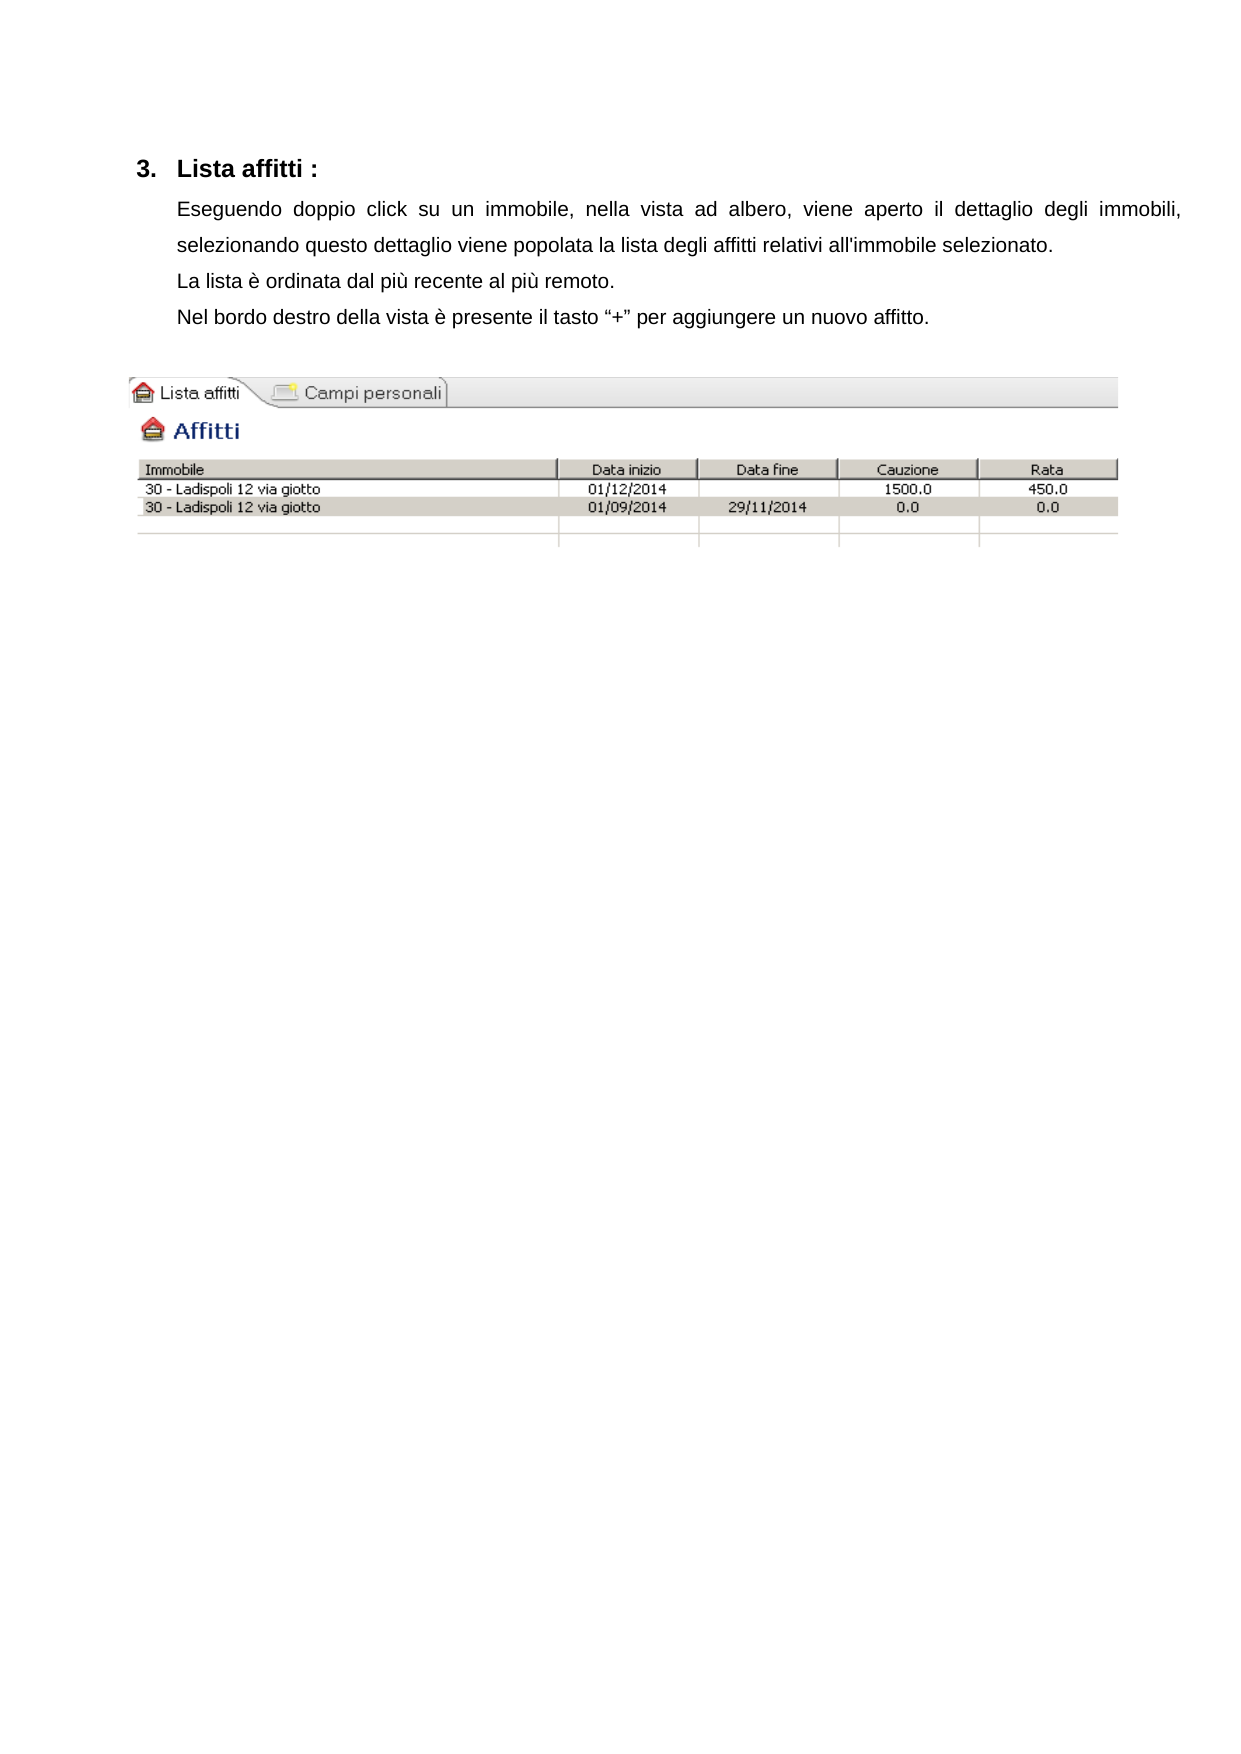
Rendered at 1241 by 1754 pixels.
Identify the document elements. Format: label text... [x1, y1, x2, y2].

picture [128, 377, 1119, 551]
list La lista è ordinata dal più recente al più remoto. [136, 269, 1183, 293]
list Eseguendo doppio click su un immobile, nella vista ad albero, viene aperto il dettaglio degli immobili, selezionando questo dettaglio viene popolata la lista degli affitti relativi all'immobile selezionato. [136, 197, 1183, 257]
list Nel bordo destro della vista è presente il tasto “+” per aggiungere un nuovo affitto. [136, 305, 1183, 329]
list Lista affitti : [136, 154, 1183, 183]
